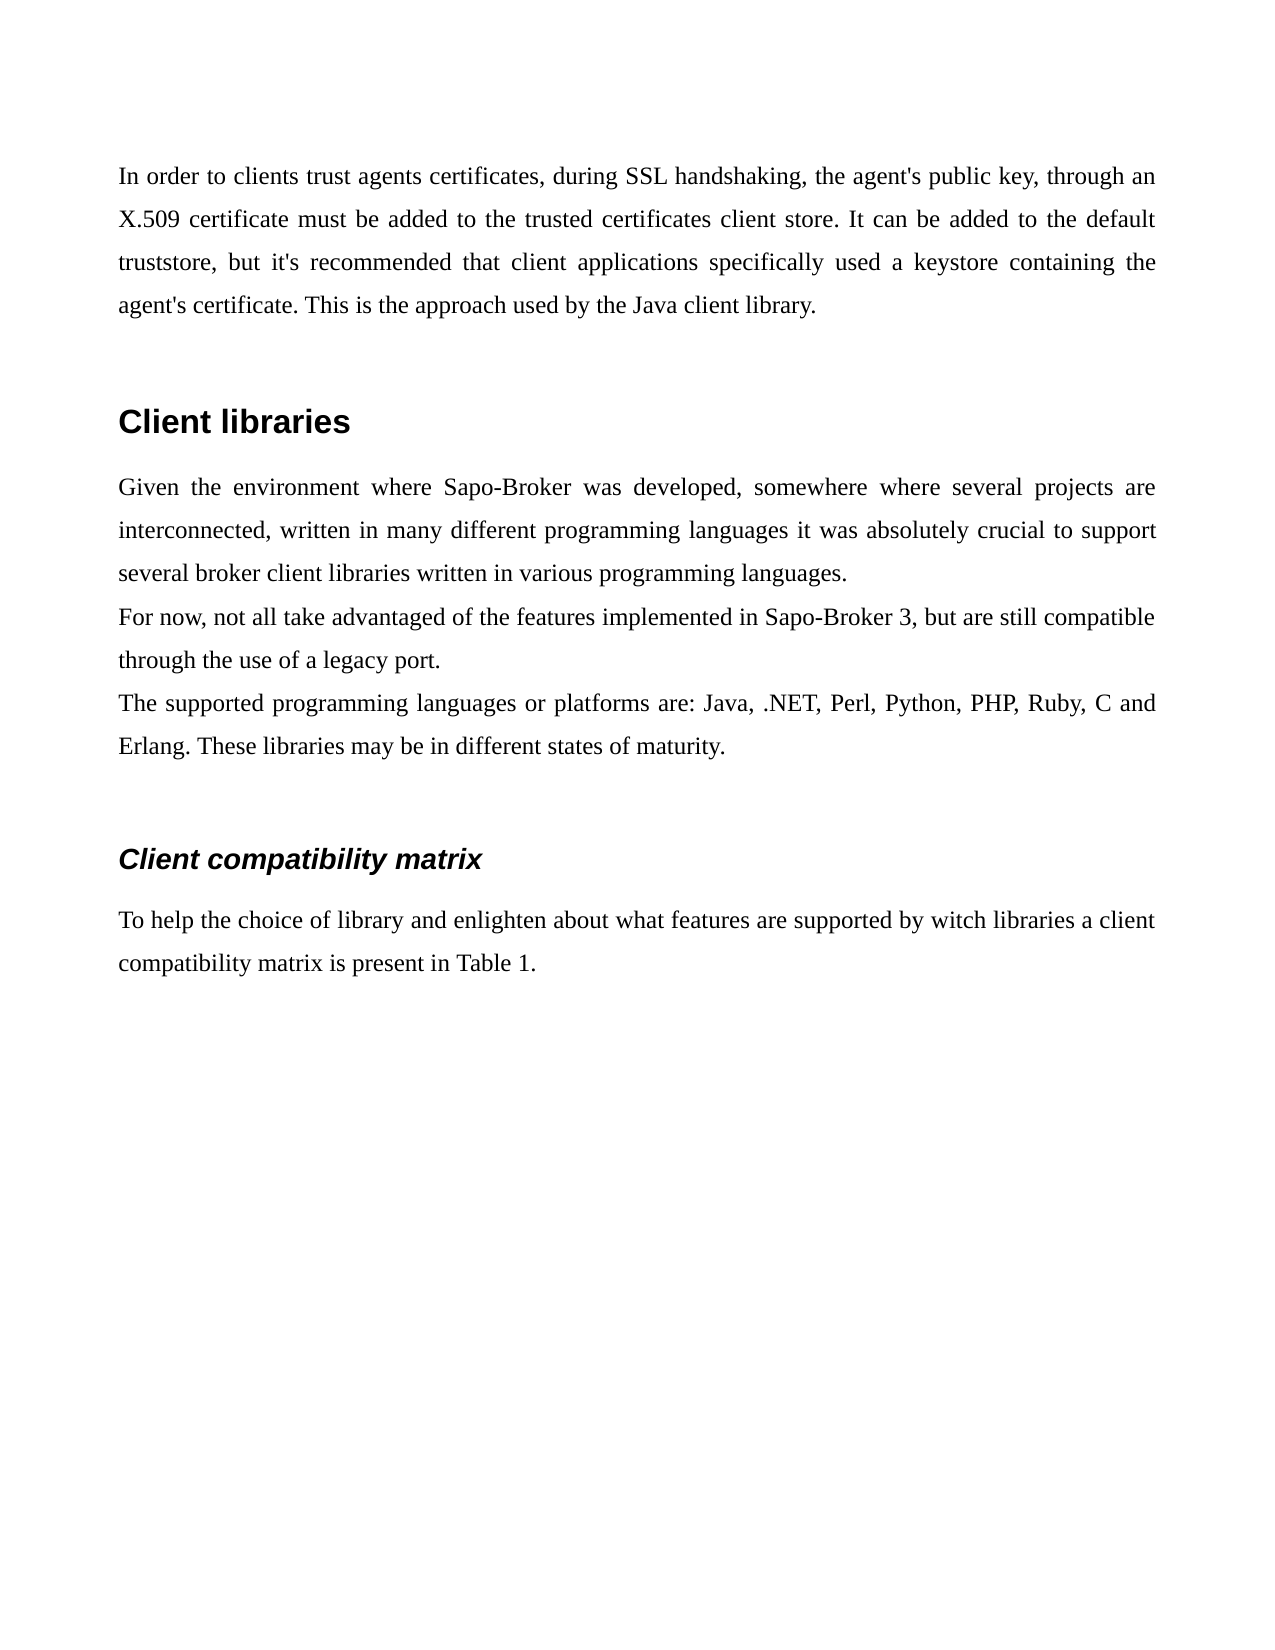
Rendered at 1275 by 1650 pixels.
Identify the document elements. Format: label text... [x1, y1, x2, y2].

subtitle Client compatibility matrix [118, 842, 1157, 876]
text The supported programming languages or platforms are: Java, .NET, Perl, Python, PHP, Ruby, C and Erlang. These libraries may be in different states of maturity. [118, 688, 1157, 760]
text In order to clients trust agents certificates, during SSL handshaking, the agent's public key, through an X.509 certificate must be added to the trusted certificates client store. It can be added to the default truststore, but it's recommended that client applications specifically used a keystore containing the agent's certificate. This is the approach used by the Java client library. [118, 161, 1157, 319]
text For now, not all take advantaged of the features implemented in Sapo-Broker 3, but are still compatible through the use of a legacy port. [118, 602, 1157, 673]
subtitle Client libraries [118, 402, 1157, 441]
text To help the choice of library and enlighten about what features are supported by witch libraries a client compatibility matrix is present in Table 1. [118, 905, 1157, 977]
text Given the environment where Sapo-Broker was developed, somewhere where several projects are interconnected, written in many different programming languages it was absolutely crucial to support several broker client libraries written in various programming languages. [118, 472, 1157, 587]
